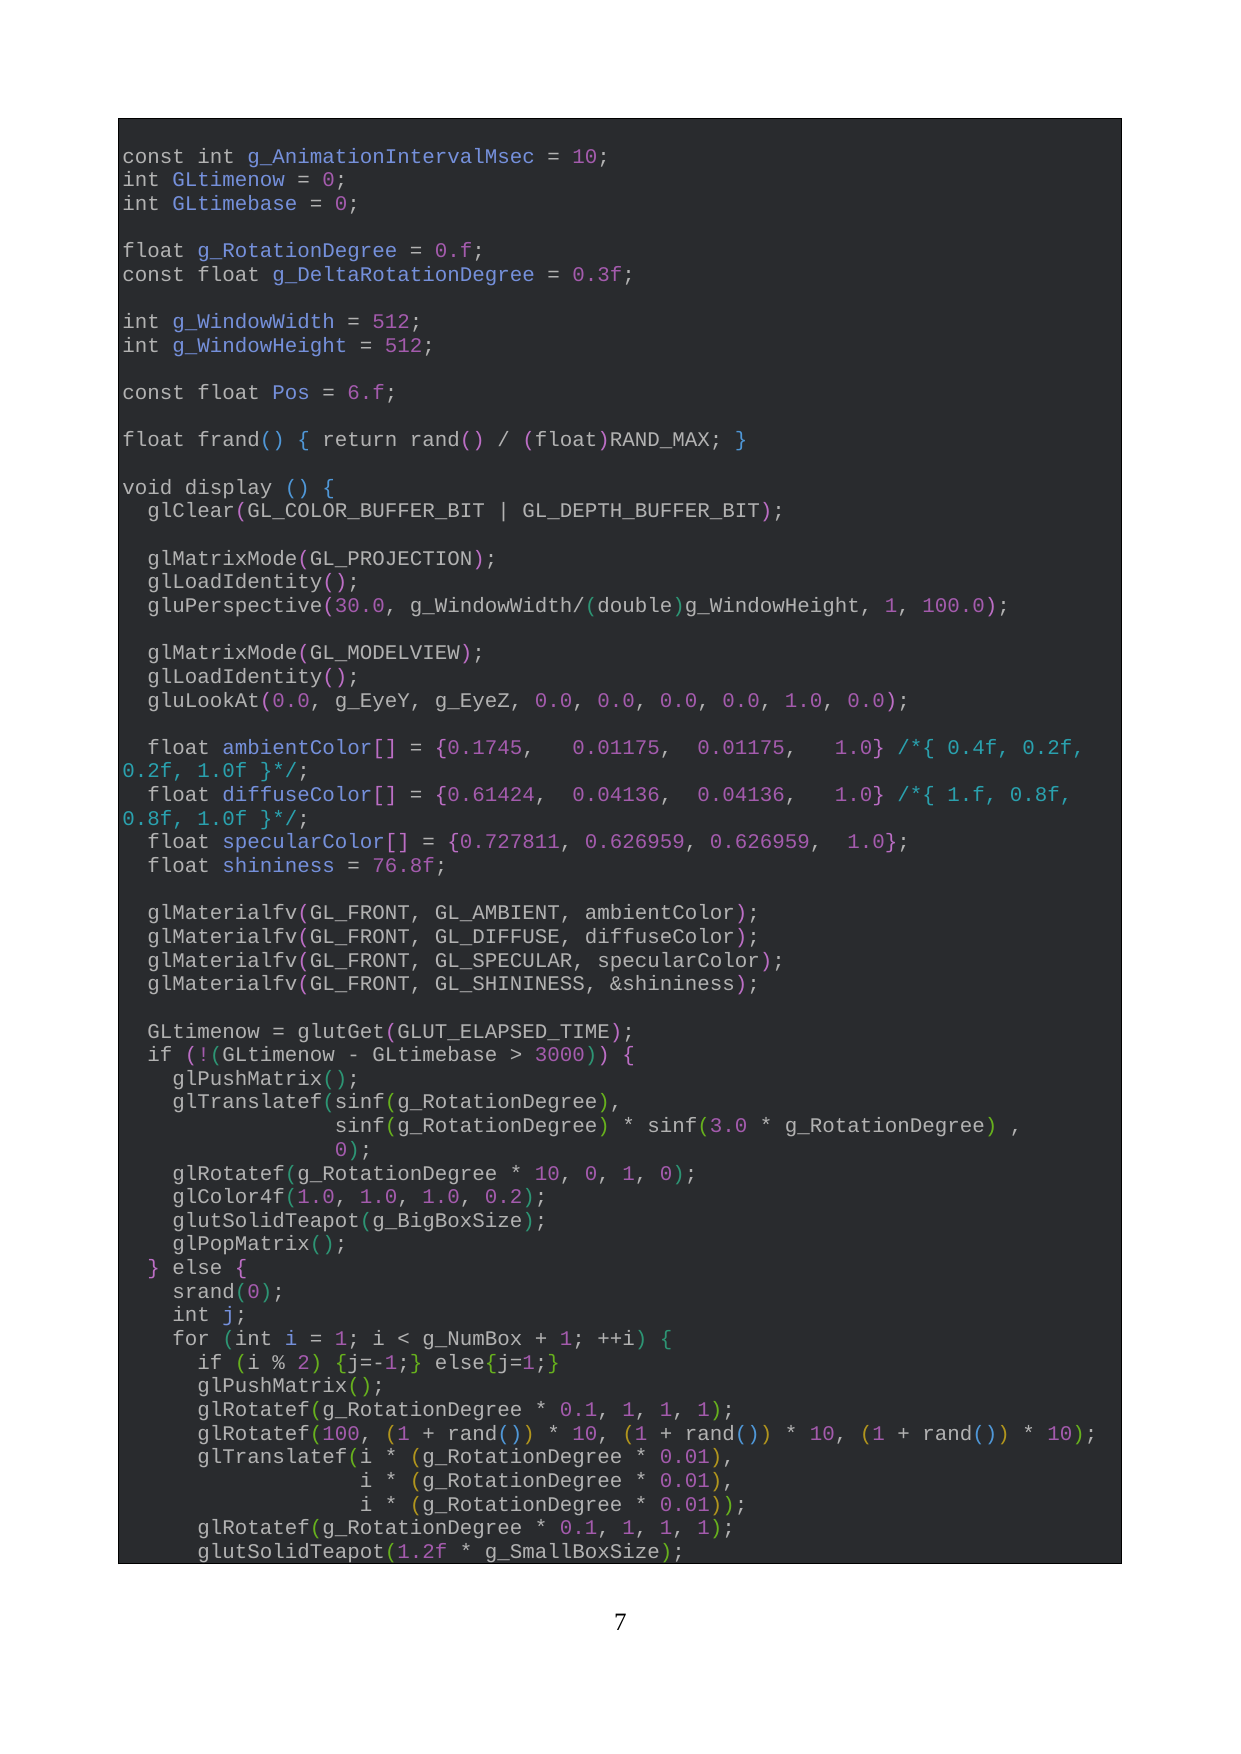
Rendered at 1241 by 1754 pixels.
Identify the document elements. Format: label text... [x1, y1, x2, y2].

text const float g_DeltaRotationDegree = 0.3f; [119, 260, 1121, 284]
text sinf(g_RotationDegree) * sinf(3.0 * g_RotationDegree) , [119, 1111, 1121, 1135]
text glPushMatrix(); [119, 1064, 1121, 1088]
text } else { [119, 1253, 1121, 1277]
text for (int i = 1; i < g_NumBox + 1; ++i) { [119, 1324, 1121, 1348]
text int g_WindowHeight = 512; [119, 331, 1121, 354]
text int GLtimebase = 0; [119, 189, 1121, 213]
text glTranslatef(sinf(g_RotationDegree), [119, 1088, 1121, 1111]
text glPopMatrix(); [119, 1229, 1121, 1253]
text glMaterialfv(GL_FRONT, GL_DIFFUSE, diffuseColor); [119, 922, 1121, 946]
text float specularColor[] = {0.727811, 0.626959, 0.626959, 1.0}; [119, 827, 1121, 851]
text int g_WindowWidth = 512; [119, 307, 1121, 331]
text glRotatef(g_RotationDegree * 0.1, 1, 1, 1); [119, 1395, 1121, 1419]
text glLoadIdentity(); [119, 662, 1121, 686]
text float g_RotationDegree = 0.f; [119, 236, 1121, 260]
text glMatrixMode(GL_PROJECTION); [119, 544, 1121, 567]
text glPushMatrix(); [119, 1371, 1121, 1395]
text glMaterialfv(GL_FRONT, GL_SHININESS, &shininess); [119, 969, 1121, 993]
text i * (g_RotationDegree * 0.01), [119, 1466, 1121, 1489]
text float frand() { return rand() / (float)RAND_MAX; } [119, 426, 1121, 449]
text int j; [119, 1300, 1121, 1324]
text if (i % 2) {j=-1;} else{j=1;} [119, 1348, 1121, 1371]
text const int g_AnimationIntervalMsec = 10; [119, 142, 1121, 165]
text srand(0); [119, 1277, 1121, 1300]
text glRotatef(g_RotationDegree * 0.1, 1, 1, 1); [119, 1513, 1121, 1537]
text glColor4f(1.0, 1.0, 1.0, 0.2); [119, 1182, 1121, 1206]
text GLtimenow = glutGet(GLUT_ELAPSED_TIME); [119, 1017, 1121, 1040]
text int GLtimenow = 0; [119, 165, 1121, 189]
text gluPerspective(30.0, g_WindowWidth/(double)g_WindowHeight, 1, 100.0); [119, 591, 1121, 615]
text glMaterialfv(GL_FRONT, GL_AMBIENT, ambientColor); [119, 898, 1121, 922]
text glutSolidTeapot(g_BigBoxSize); [119, 1206, 1121, 1229]
text if (!(GLtimenow - GLtimebase > 3000)) { [119, 1040, 1121, 1064]
text i * (g_RotationDegree * 0.01)); [119, 1489, 1121, 1513]
text glMaterialfv(GL_FRONT, GL_SPECULAR, specularColor); [119, 946, 1121, 969]
text glLoadIdentity(); [119, 567, 1121, 591]
text gluLookAt(0.0, g_EyeY, g_EyeZ, 0.0, 0.0, 0.0, 0.0, 1.0, 0.0); [119, 686, 1121, 709]
text glTranslatef(i * (g_RotationDegree * 0.01), [119, 1442, 1121, 1466]
text glRotatef(g_RotationDegree * 10, 0, 1, 0); [119, 1158, 1121, 1182]
text void display () { [119, 473, 1121, 496]
text glMatrixMode(GL_MODELVIEW); [119, 638, 1121, 662]
text float diffuseColor[] = {0.61424, 0.04136, 0.04136, 1.0} /*{ 1.f, 0.8f, 0.8f, 1.0f }*/; [119, 780, 1121, 827]
text glClear(GL_COLOR_BUFFER_BIT | GL_DEPTH_BUFFER_BIT); [119, 496, 1121, 520]
text float ambientColor[] = {0.1745, 0.01175, 0.01175, 1.0} /*{ 0.4f, 0.2f, 0.2f, 1.0f }*/; [119, 733, 1121, 780]
text glRotatef(100, (1 + rand()) * 10, (1 + rand()) * 10, (1 + rand()) * 10); [119, 1419, 1121, 1442]
text float shininess = 76.8f; [119, 851, 1121, 875]
text 0); [119, 1135, 1121, 1158]
text glutSolidTeapot(1.2f * g_SmallBoxSize); [119, 1537, 1121, 1563]
text const float Pos = 6.f; [119, 378, 1121, 402]
